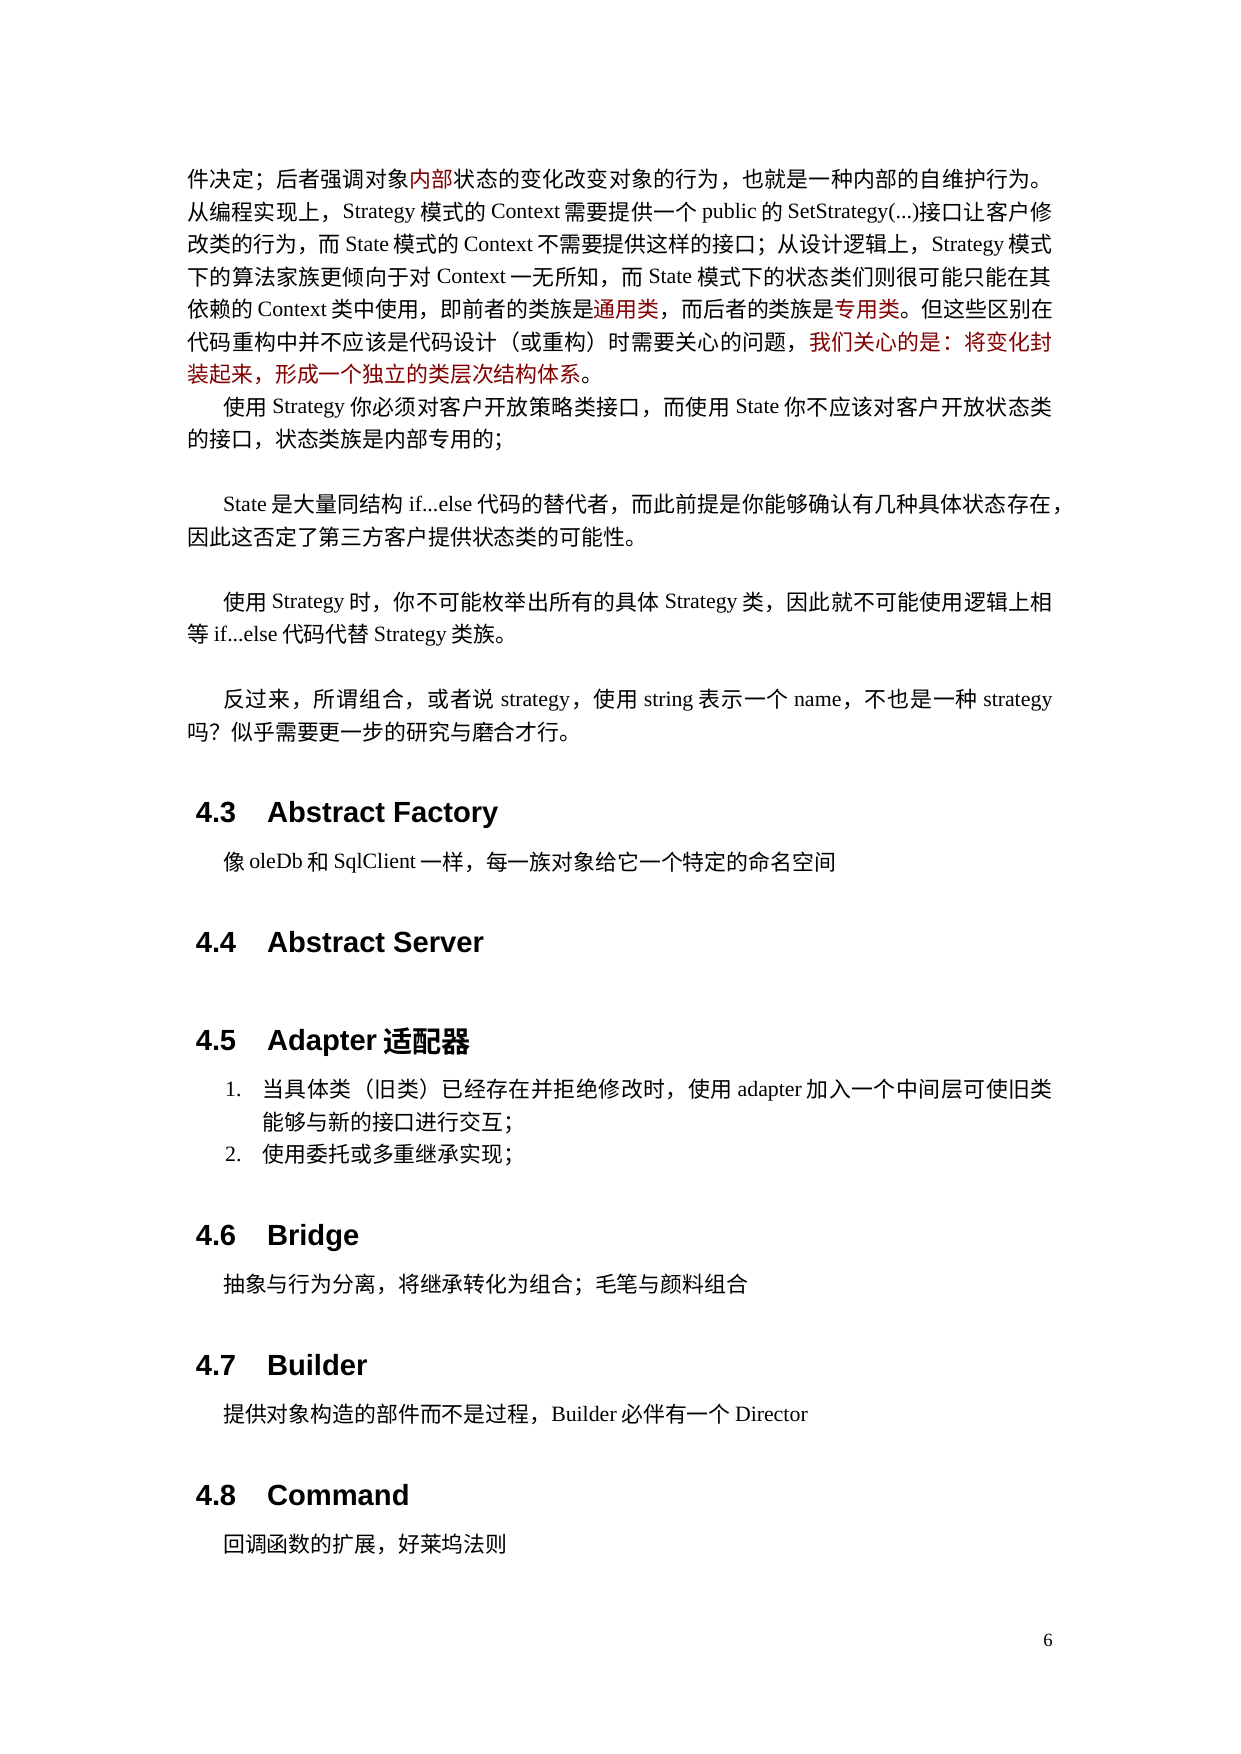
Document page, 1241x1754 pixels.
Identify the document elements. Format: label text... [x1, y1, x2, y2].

list 使用委托或多重继承实现； [225, 1137, 1053, 1169]
text State是大量同结构if...else代码的替代者，而此前提是你能够确认有几种具体状态存在，因此这否定了第三方客户提供状态类的可能性。 [187, 487, 1053, 552]
text 使用Strategy时，你不可能枚举出所有的具体Strategy类，因此就不可能使用逻辑上相等if...else代码代替Strategy类族。 [187, 584, 1053, 649]
subtitle Bridge [187, 1202, 1053, 1267]
text 回调函数的扩展，好莱坞法则 [187, 1527, 1053, 1559]
text 反过来，所谓组合，或者说strategy，使用string表示一个name，不也是一种strategy吗？似乎需要更一步的研究与磨合才行。 [187, 682, 1053, 747]
subtitle Builder [187, 1332, 1053, 1397]
text 提供对象构造的部件而不是过程，Builder必伴有一个Director [187, 1397, 1053, 1429]
text 使用Strategy你必须对客户开放策略类接口，而使用State你不应该对客户开放状态类的接口，状态类族是内部专用的； [187, 389, 1053, 454]
text 抽象与行为分离，将继承转化为组合；毛笔与颜料组合 [187, 1267, 1053, 1299]
subtitle Adapter适配器 [187, 1007, 1053, 1072]
list 当具体类（旧类）已经存在并拒绝修改时，使用adapter加入一个中间层可使旧类能够与新的接口进行交互； [225, 1072, 1053, 1137]
subtitle Command [187, 1462, 1053, 1527]
text 像oleDb和SqlClient一样，每一族对象给它一个特定的命名空间 [187, 844, 1053, 877]
subtitle Abstract Factory [187, 779, 1053, 844]
text 件决定；后者强调对象内部状态的变化改变对象的行为，也就是一种内部的自维护行为。从编程实现上，Strategy模式的Context需要提供一个public的SetStrategy(...)接口让客户修改类的行为，而State模式的Context不需要提供这样的接口；从设计逻辑上，Strategy模式下的算法家族更倾向于对Context一无所知，而State模式下的状态类们则很可能只能在其依赖的Context类中使用，即前者的类族是通用类，而后者的类族是专用类。但这些区别在代码重构中并不应该是代码设计（或重构）时需要关心的问题，我们关心的是：将变化封装起来，形成一个独立的类层次结构体系。 [187, 162, 1053, 389]
subtitle Abstract Server [187, 909, 1053, 974]
